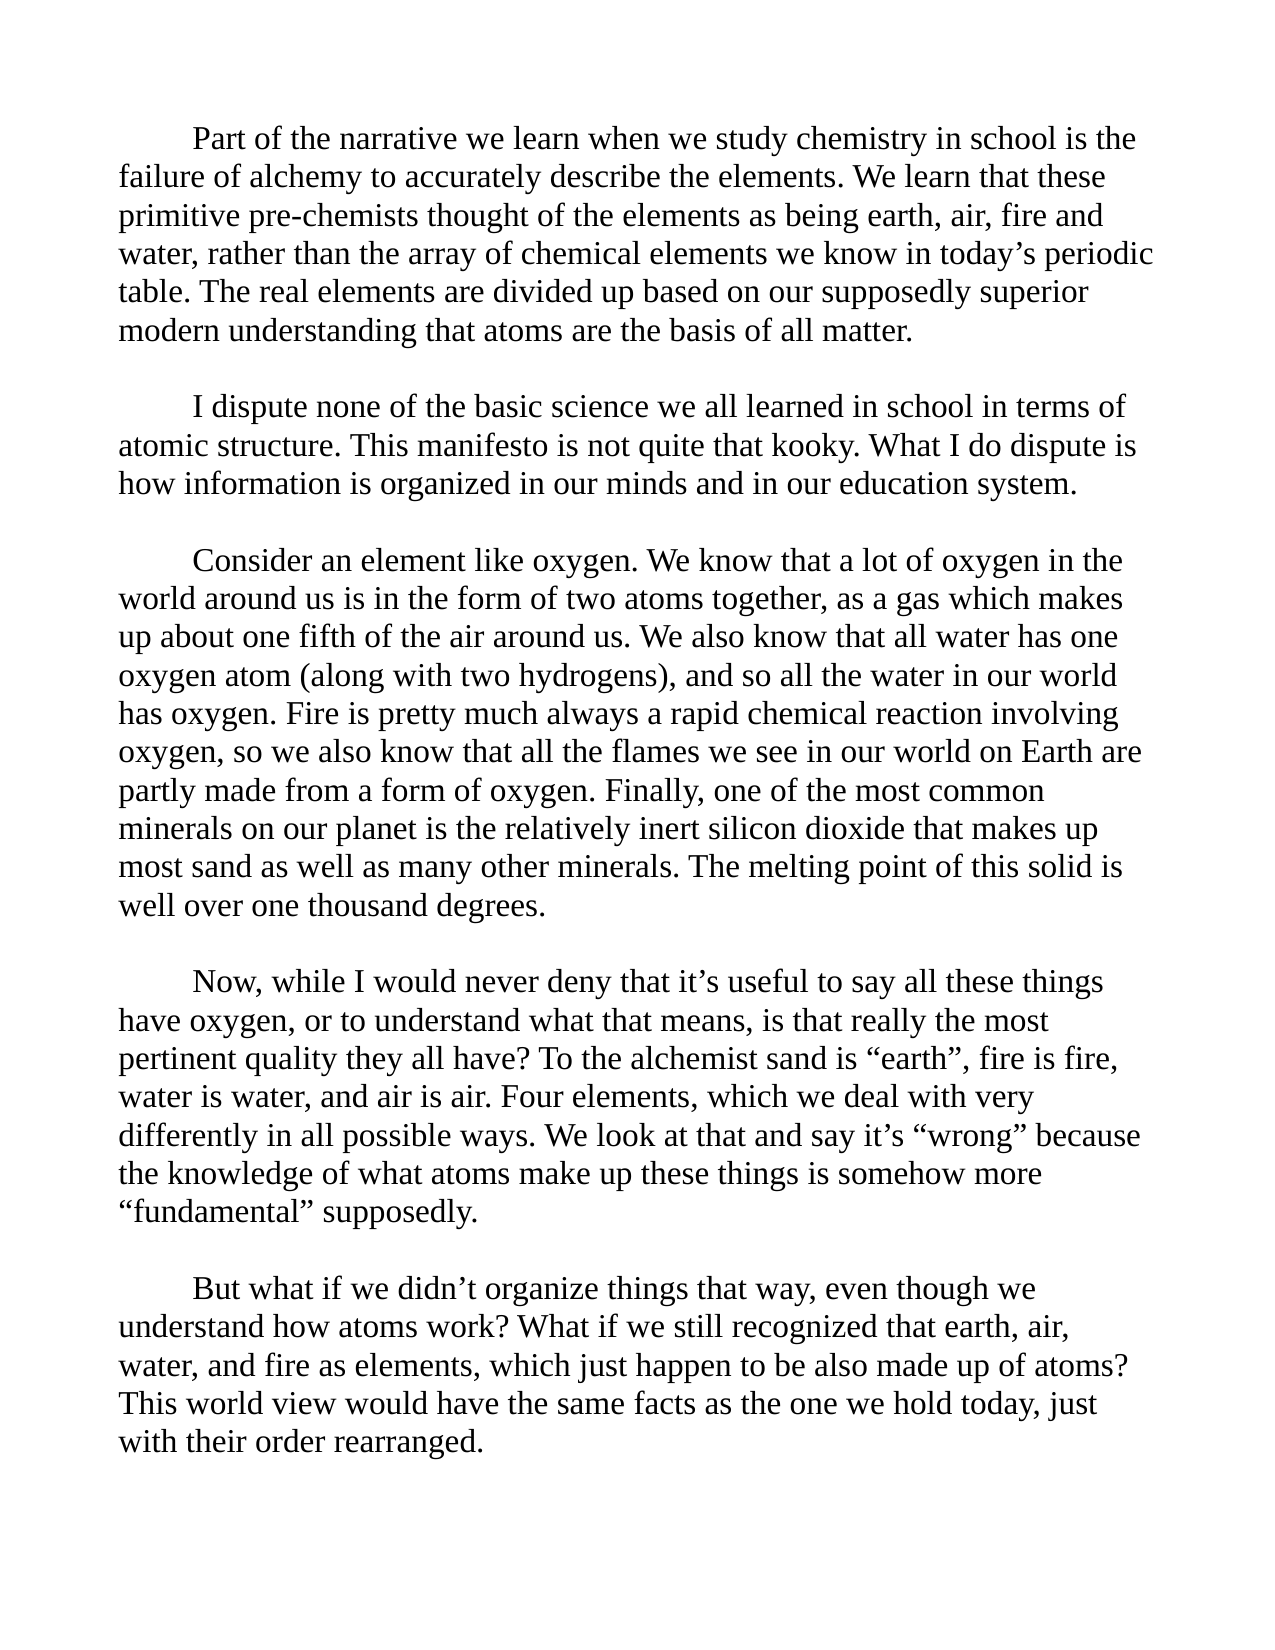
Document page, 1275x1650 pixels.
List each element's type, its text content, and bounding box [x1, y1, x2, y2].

text Now, while I would never deny that it’s useful to say all these things have oxygen, or to understand what that means, is that really the most pertinent quality they all have? To the alchemist sand is “earth”, fire is fire, water is water, and air is air. Four elements, which we deal with very differently in all possible ways. We look at that and say it’s “wrong” because the knowledge of what atoms make up these things is somehow more “fundamental” supposedly. [118, 961, 1157, 1230]
text But what if we didn’t organize things that way, even though we understand how atoms work? What if we still recognized that earth, air, water, and fire as elements, which just happen to be also made up of atoms? This world view would have the same facts as the one we hold today, just with their order rearranged. [118, 1268, 1157, 1460]
text I dispute none of the basic science we all learned in school in terms of atomic structure. This manifesto is not quite that kooky. What I do dispute is how information is organized in our minds and in our education system. [118, 386, 1157, 501]
text Consider an element like oxygen. We know that a lot of oxygen in the world around us is in the form of two atoms together, as a gas which makes up about one fifth of the air around us. We also know that all water has one oxygen atom (along with two hydrogens), and so all the water in our world has oxygen. Fire is pretty much always a rapid chemical reaction involving oxygen, so we also know that all the flames we see in our world on Earth are partly made from a form of oxygen. Finally, one of the most common minerals on our planet is the relatively inert silicon dioxide that makes up most sand as well as many other minerals. The melting point of this solid is well over one thousand degrees. [118, 540, 1157, 923]
text Part of the narrative we learn when we study chemistry in school is the failure of alchemy to accurately describe the elements. We learn that these primitive pre-chemists thought of the elements as being earth, air, fire and water, rather than the array of chemical elements we know in today’s periodic table. The real elements are divided up based on our supposedly superior modern understanding that atoms are the basis of all matter. [118, 118, 1157, 348]
